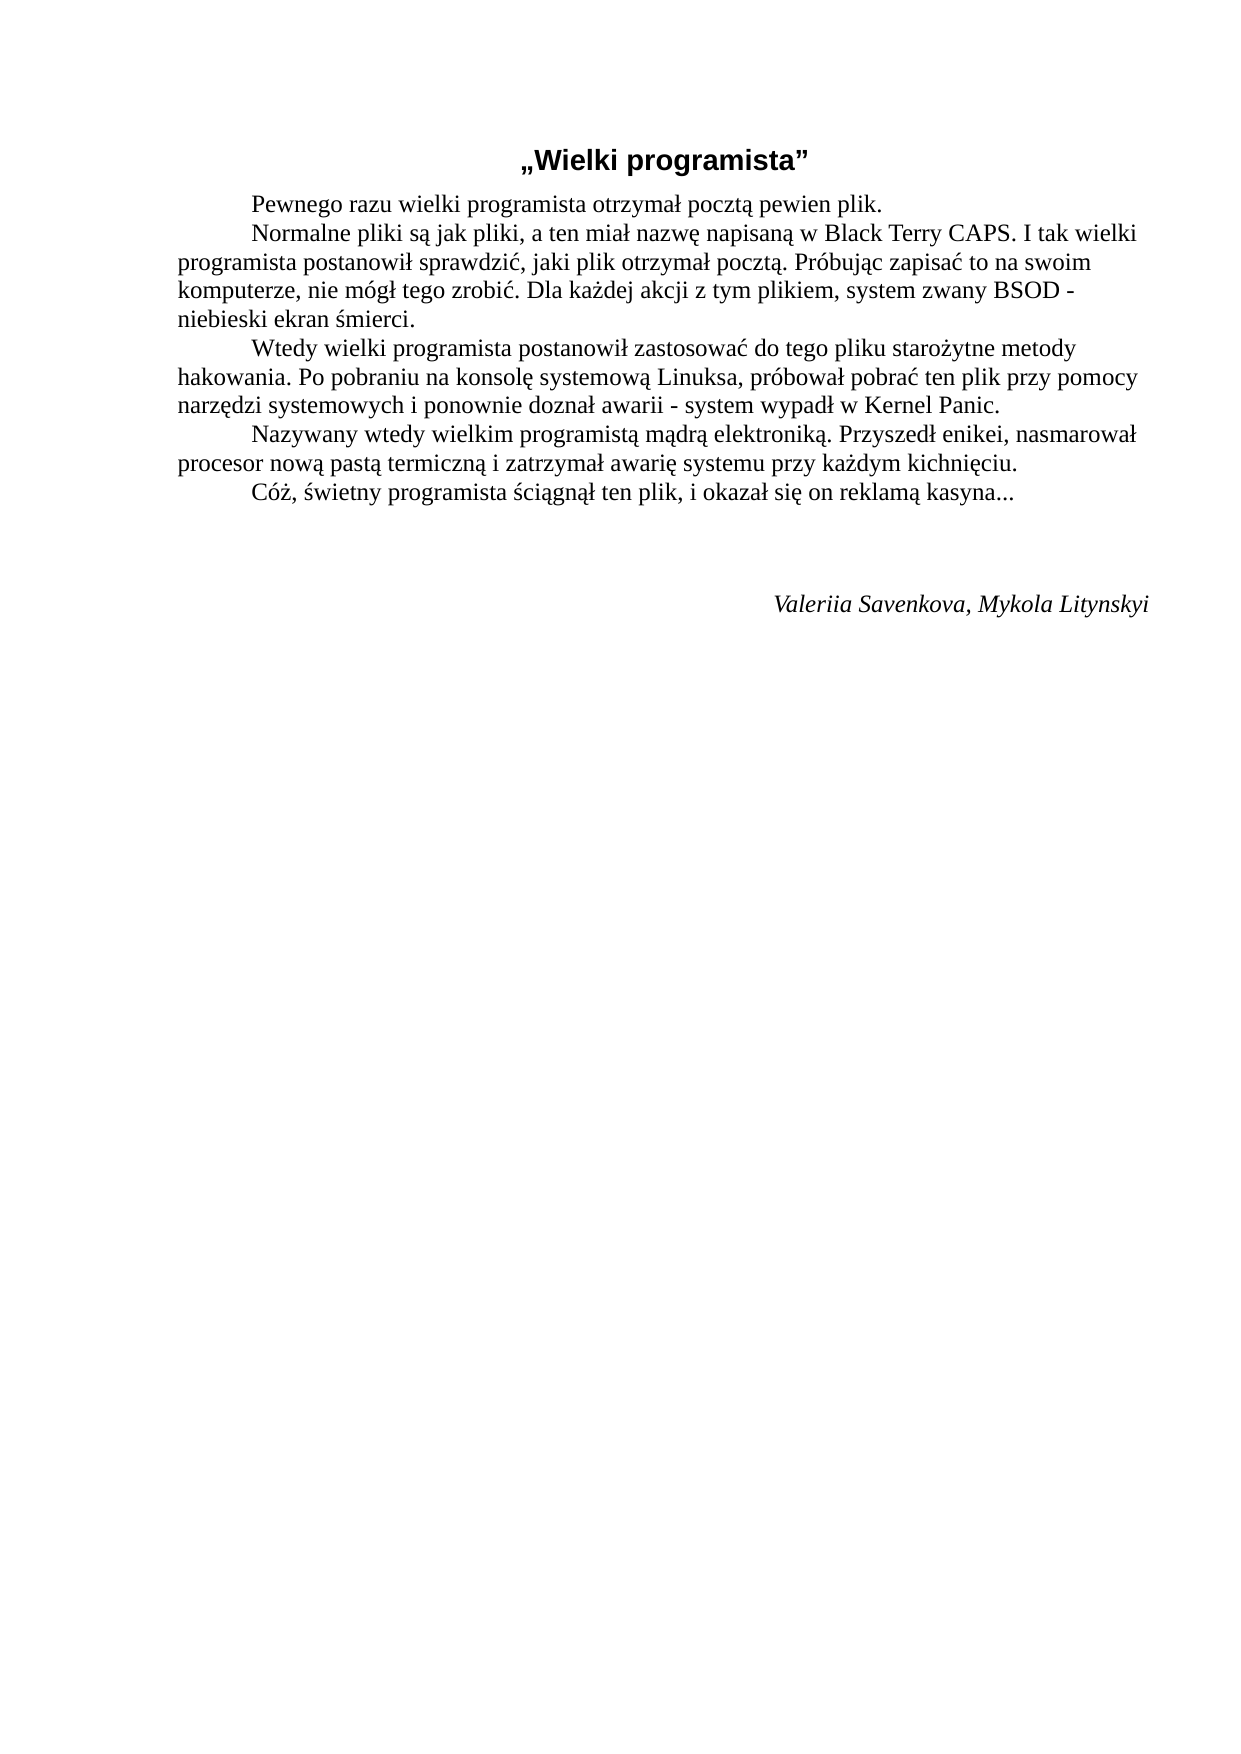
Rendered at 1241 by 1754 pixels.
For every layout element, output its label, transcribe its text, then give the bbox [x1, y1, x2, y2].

text „Wielki programista” [177, 143, 1152, 177]
text Pewnego razu wielki programista otrzymał pocztą pewien plik. [177, 189, 1152, 218]
text Wtedy wielki programista postanowił zastosować do tego pliku starożytne metody hakowania. Po pobraniu na konsolę systemową Linuksa, próbował pobrać ten plik przy pomocy narzędzi systemowych i ponownie doznał awarii - system wypadł w Kernel Panic. [177, 333, 1152, 419]
text Cóż, świetny programista ściągnął ten plik, i okazał się on reklamą kasyna... [177, 477, 1152, 505]
text Normalne pliki są jak pliki, a ten miał nazwę napisaną w Black Terry CAPS. I tak wielki programista postanowił sprawdzić, jaki plik otrzymał pocztą. Próbując zapisać to na swoim komputerze, nie mógł tego zrobić. Dla każdej akcji z tym plikiem, system zwany BSOD - niebieski ekran śmierci. [177, 218, 1152, 333]
text Valeriia Savenkova, Mykola Litynskyi [177, 589, 1152, 618]
text Nazywany wtedy wielkim programistą mądrą elektroniką. Przyszedł enikei, nasmarował procesor nową pastą termiczną i zatrzymał awarię systemu przy każdym kichnięciu. [177, 419, 1152, 477]
